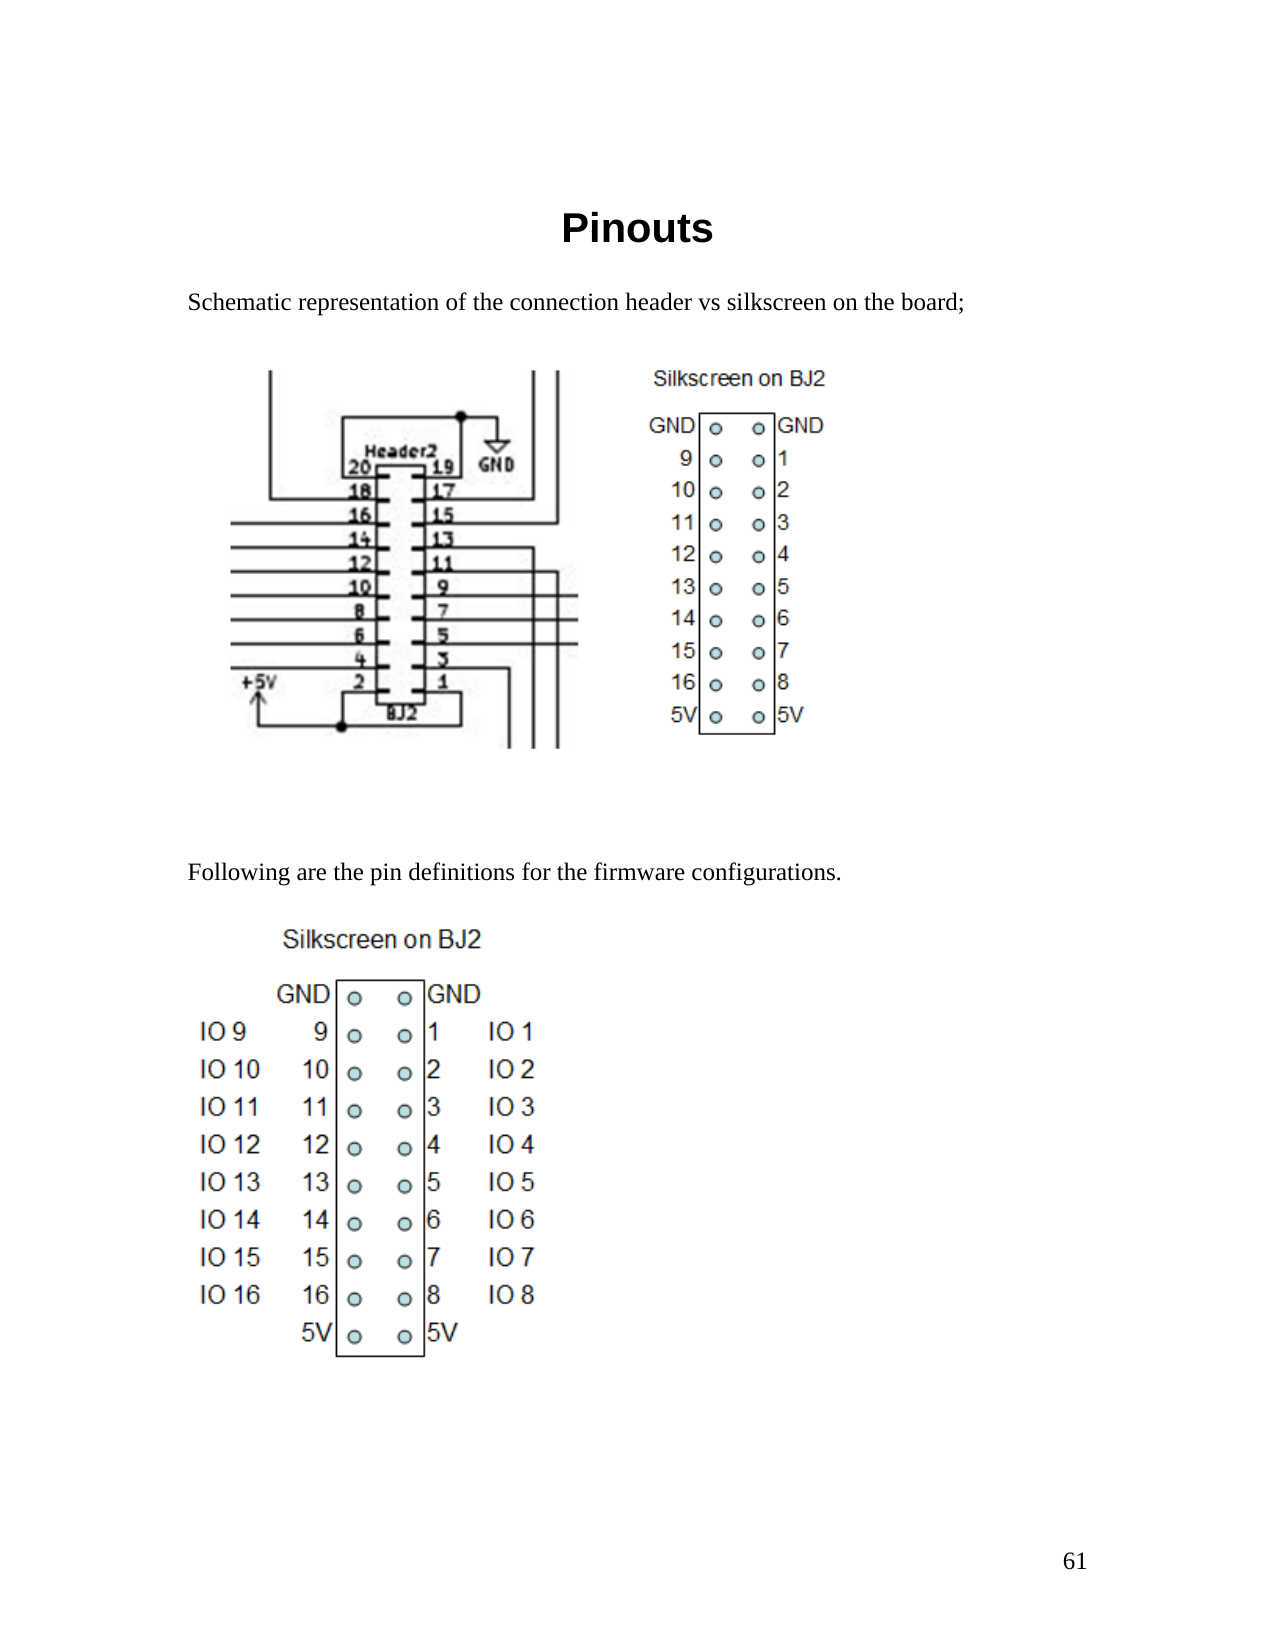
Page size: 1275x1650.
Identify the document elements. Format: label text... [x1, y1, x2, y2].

picture [187, 344, 879, 771]
text Schematic representation of the connection header vs silkscreen on the board; [187, 287, 1087, 315]
picture [187, 914, 557, 1384]
text Following are the pin definitions for the firmware configurations. [187, 857, 1087, 886]
subtitle Pinouts [187, 204, 1087, 252]
